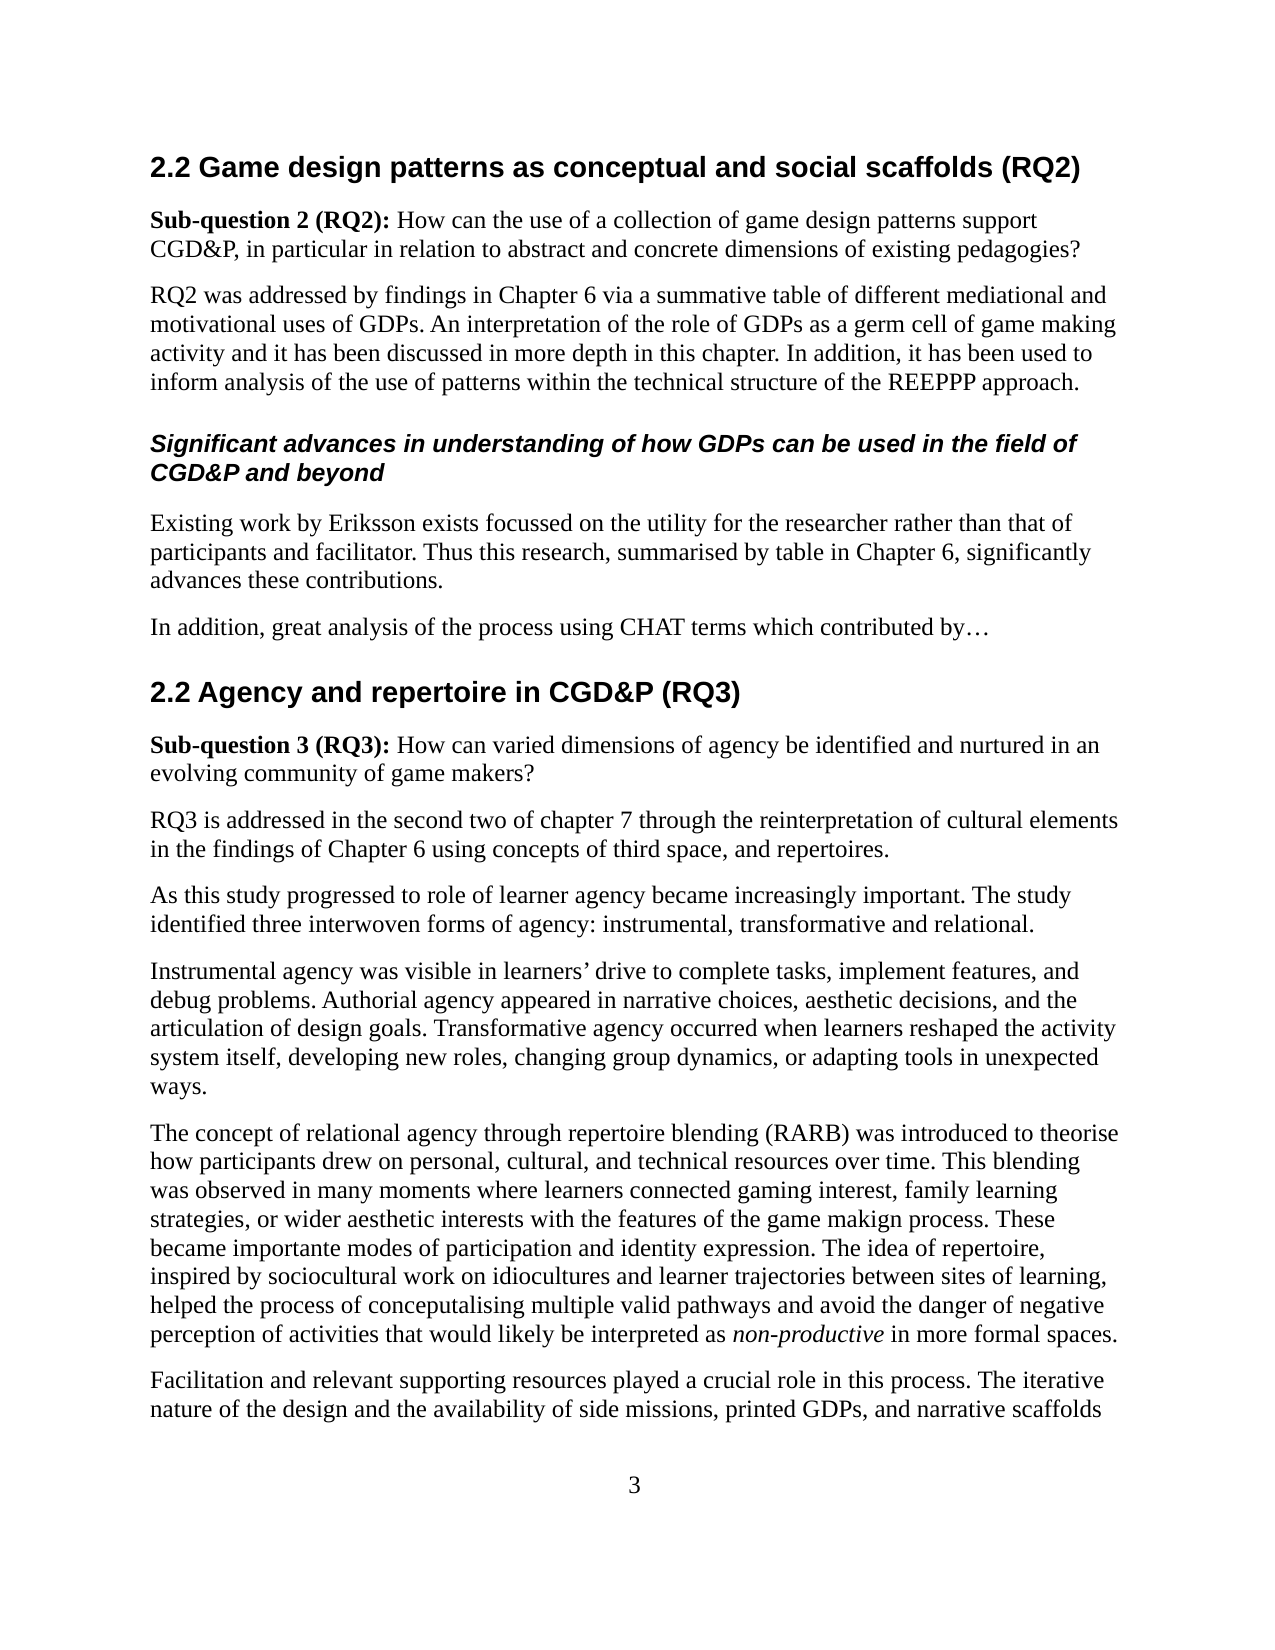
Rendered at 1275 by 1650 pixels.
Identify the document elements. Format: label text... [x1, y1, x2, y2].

subtitle 2.2 Game design patterns as conceptual and social scaffolds (RQ2) [150, 150, 1125, 183]
text Sub-question 3 (RQ3): How can varied dimensions of agency be identified and nurtured in an evolving community of game makers? [150, 730, 1125, 787]
text RQ2 was addressed by findings in Chapter 6 via a summative table of different mediational and motivational uses of GDPs. An interpretation of the role of GDPs as a germ cell of game making activity and it has been discussed in more depth in this chapter. In addition, it has been used to inform analysis of the use of patterns within the technical structure of the REEPPP approach. [150, 280, 1125, 395]
text Instrumental agency was visible in learners’ drive to complete tasks, implement features, and debug problems. Authorial agency appeared in narrative choices, aesthetic decisions, and the articulation of design goals. Transformative agency occurred when learners reshaped the activity system itself, developing new roles, changing group dynamics, or adapting tools in unexpected ways. [150, 956, 1125, 1100]
text As this study progressed to role of learner agency became increasingly important. The study identified three interwoven forms of agency: instrumental, transformative and relational. [150, 881, 1125, 938]
text The concept of relational agency through repertoire blending (RARB) was introduced to theorise how participants drew on personal, cultural, and technical resources over time. This blending was observed in many moments where learners connected gaming interest, family learning strategies, or wider aesthetic interests with the features of the game makign process. These became importante modes of participation and identity expression. The idea of repertoire, inspired by sociocultural work on idiocultures and learner trajectories between sites of learning, helped the process of conceputalising multiple valid pathways and avoid the danger of negative perception of activities that would likely be interpreted as non-productive in more formal spaces. [150, 1118, 1125, 1348]
text Sub-question 2 (RQ2): How can the use of a collection of game design patterns support CGD&P, in particular in relation to abstract and concrete dimensions of existing pedagogies? [150, 205, 1125, 262]
text Facilitation and relevant supporting resources played a crucial role in this process. The iterative nature of the design and the availability of side missions, printed GDPs, and narrative scaffolds [150, 1366, 1125, 1423]
text RQ3 is addressed in the second two of chapter 7 through the reinterpretation of cultural elements in the findings of Chapter 6 using concepts of third space, and repertoires. [150, 805, 1125, 863]
subtitle Significant advances in understanding of how GDPs can be used in the field of CGD&P and beyond [150, 429, 1125, 486]
text Existing work by Eriksson exists focussed on the utility for the researcher rather than that of participants and facilitator. Thus this research, summarised by table in Chapter 6, significantly advances these contributions. [150, 508, 1125, 594]
text In addition, great analysis of the process using CHAT terms which contributed by… [150, 612, 1125, 641]
subtitle 2.2 Agency and repertoire in CGD&P (RQ3) [150, 675, 1125, 708]
